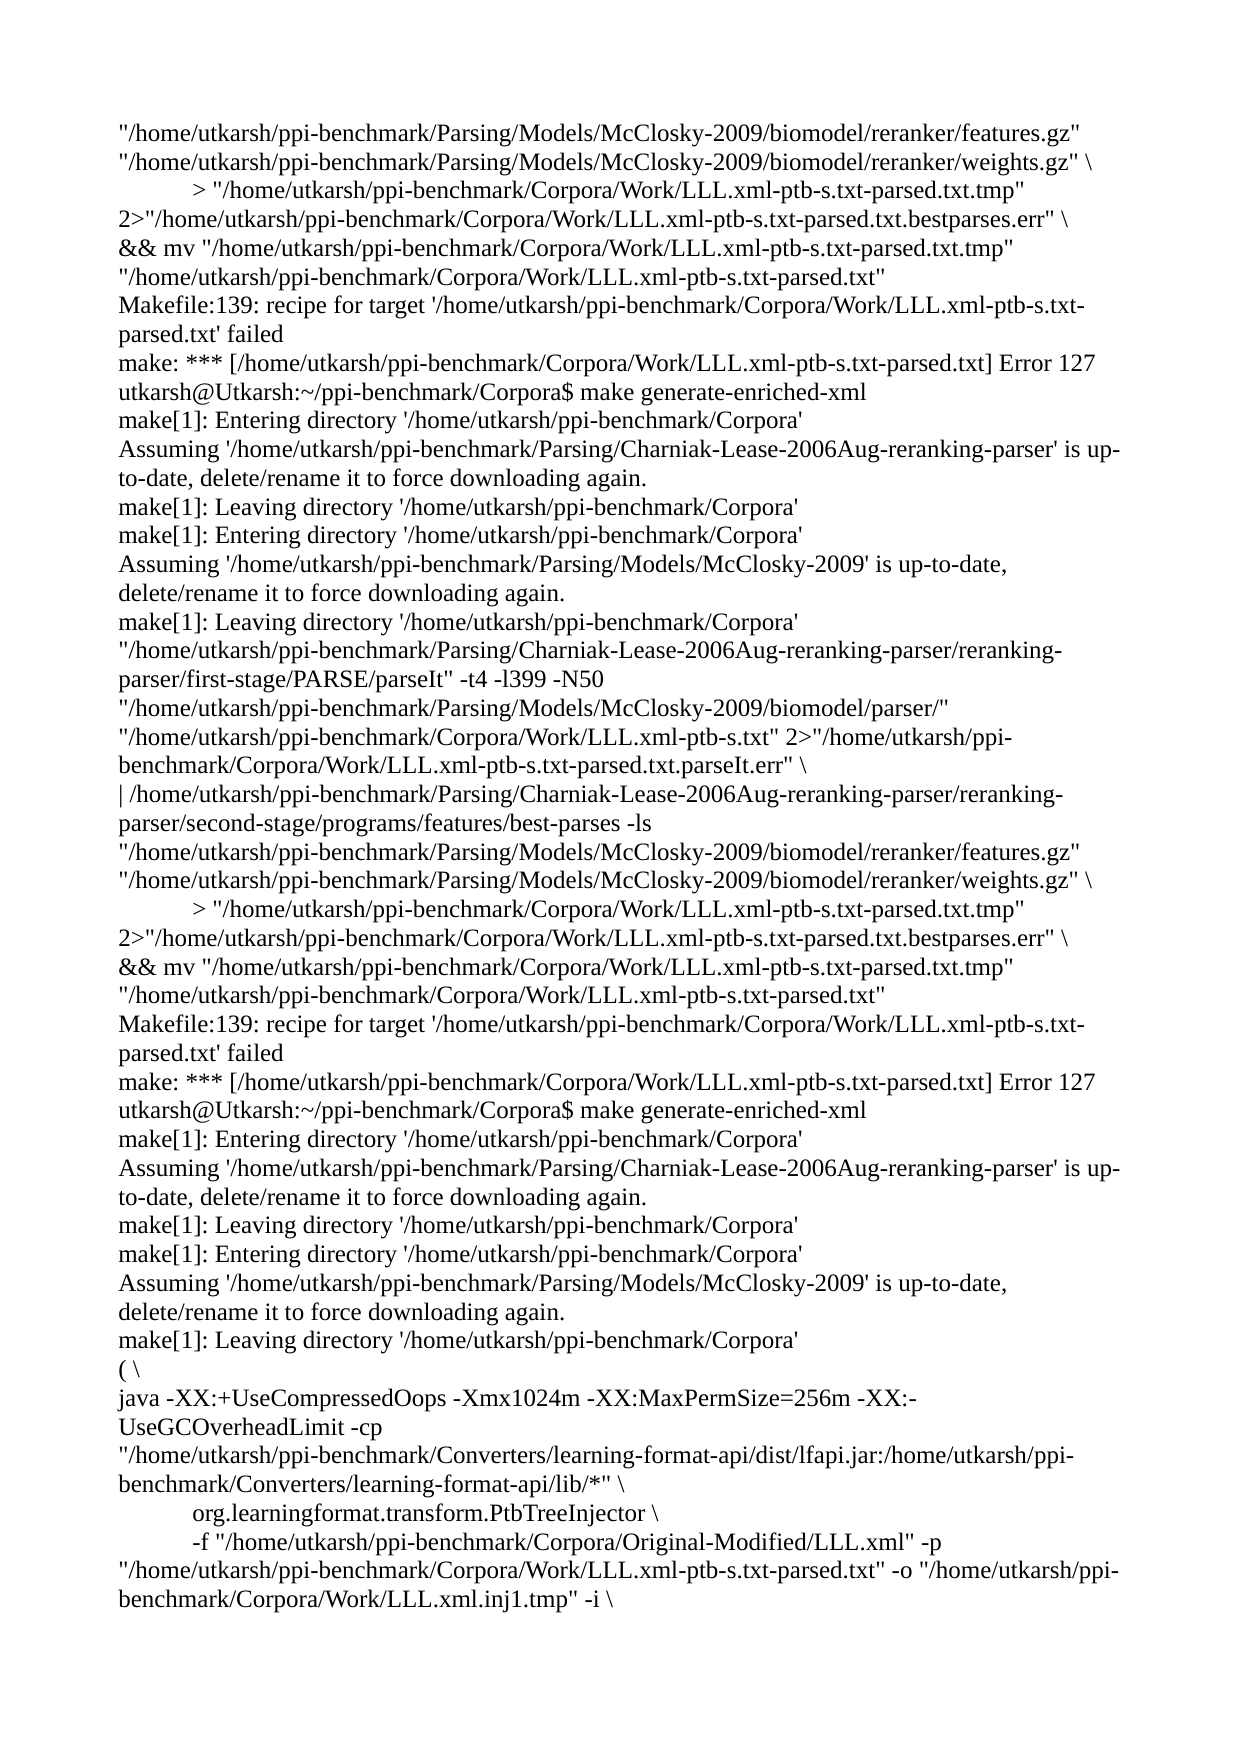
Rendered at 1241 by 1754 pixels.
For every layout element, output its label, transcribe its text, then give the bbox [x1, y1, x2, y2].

text && mv "/home/utkarsh/ppi-benchmark/Corpora/Work/LLL.xml-ptb-s.txt-parsed.txt.tmp" "/home/utkarsh/ppi-benchmark/Corpora/Work/LLL.xml-ptb-s.txt-parsed.txt" [118, 952, 1122, 1009]
text make: *** [/home/utkarsh/ppi-benchmark/Corpora/Work/LLL.xml-ptb-s.txt-parsed.txt] Error 127 [118, 348, 1122, 377]
text java -XX:+UseCompressedOops -Xmx1024m -XX:MaxPermSize=256m -XX:-UseGCOverheadLimit -cp "/home/utkarsh/ppi-benchmark/Converters/learning-format-api/dist/lfapi.jar:/home/utkarsh/ppi-benchmark/Converters/learning-format-api/lib/*" \ [118, 1383, 1122, 1498]
text -f "/home/utkarsh/ppi-benchmark/Corpora/Original-Modified/LLL.xml" -p "/home/utkarsh/ppi-benchmark/Corpora/Work/LLL.xml-ptb-s.txt-parsed.txt" -o "/home/utkarsh/ppi-benchmark/Corpora/Work/LLL.xml.inj1.tmp" -i \ [118, 1527, 1122, 1613]
text make[1]: Entering directory '/home/utkarsh/ppi-benchmark/Corpora' [118, 406, 1122, 434]
text > "/home/utkarsh/ppi-benchmark/Corpora/Work/LLL.xml-ptb-s.txt-parsed.txt.tmp" 2>"/home/utkarsh/ppi-benchmark/Corpora/Work/LLL.xml-ptb-s.txt-parsed.txt.bestparses.err" \ [118, 894, 1122, 952]
text utkarsh@Utkarsh:~/ppi-benchmark/Corpora$ make generate-enriched-xml [118, 377, 1122, 406]
text && mv "/home/utkarsh/ppi-benchmark/Corpora/Work/LLL.xml-ptb-s.txt-parsed.txt.tmp" "/home/utkarsh/ppi-benchmark/Corpora/Work/LLL.xml-ptb-s.txt-parsed.txt" [118, 233, 1122, 291]
text make[1]: Leaving directory '/home/utkarsh/ppi-benchmark/Corpora' [118, 1326, 1122, 1354]
text make[1]: Entering directory '/home/utkarsh/ppi-benchmark/Corpora' [118, 1124, 1122, 1153]
text ( \ [118, 1354, 1122, 1383]
text make[1]: Leaving directory '/home/utkarsh/ppi-benchmark/Corpora' [118, 1211, 1122, 1239]
text "/home/utkarsh/ppi-benchmark/Parsing/Charniak-Lease-2006Aug-reranking-parser/reranking-parser/first-stage/PARSE/parseIt" -t4 -l399 -N50 "/home/utkarsh/ppi-benchmark/Parsing/Models/McClosky-2009/biomodel/parser/" "/home/utkarsh/ppi-benchmark/Corpora/Work/LLL.xml-ptb-s.txt" 2>"/home/utkarsh/ppi-benchmark/Corpora/Work/LLL.xml-ptb-s.txt-parsed.txt.parseIt.err" \ [118, 636, 1122, 779]
text make[1]: Entering directory '/home/utkarsh/ppi-benchmark/Corpora' [118, 521, 1122, 549]
text Makefile:139: recipe for target '/home/utkarsh/ppi-benchmark/Corpora/Work/LLL.xml-ptb-s.txt-parsed.txt' failed [118, 291, 1122, 348]
text make[1]: Entering directory '/home/utkarsh/ppi-benchmark/Corpora' [118, 1239, 1122, 1268]
text | /home/utkarsh/ppi-benchmark/Parsing/Charniak-Lease-2006Aug-reranking-parser/reranking-parser/second-stage/programs/features/best-parses -ls "/home/utkarsh/ppi-benchmark/Parsing/Models/McClosky-2009/biomodel/reranker/features.gz" "/home/utkarsh/ppi-benchmark/Parsing/Models/McClosky-2009/biomodel/reranker/weights.gz" \ [118, 779, 1122, 894]
text make[1]: Leaving directory '/home/utkarsh/ppi-benchmark/Corpora' [118, 492, 1122, 521]
text "/home/utkarsh/ppi-benchmark/Parsing/Models/McClosky-2009/biomodel/reranker/features.gz" "/home/utkarsh/ppi-benchmark/Parsing/Models/McClosky-2009/biomodel/reranker/weights.gz" \ [118, 118, 1122, 176]
text Assuming '/home/utkarsh/ppi-benchmark/Parsing/Charniak-Lease-2006Aug-reranking-parser' is up-to-date, delete/rename it to force downloading again. [118, 1153, 1122, 1211]
text Assuming '/home/utkarsh/ppi-benchmark/Parsing/Models/McClosky-2009' is up-to-date, delete/rename it to force downloading again. [118, 549, 1122, 607]
text make[1]: Leaving directory '/home/utkarsh/ppi-benchmark/Corpora' [118, 607, 1122, 636]
text utkarsh@Utkarsh:~/ppi-benchmark/Corpora$ make generate-enriched-xml [118, 1096, 1122, 1124]
text Assuming '/home/utkarsh/ppi-benchmark/Parsing/Models/McClosky-2009' is up-to-date, delete/rename it to force downloading again. [118, 1268, 1122, 1326]
text Assuming '/home/utkarsh/ppi-benchmark/Parsing/Charniak-Lease-2006Aug-reranking-parser' is up-to-date, delete/rename it to force downloading again. [118, 434, 1122, 492]
text org.learningformat.transform.PtbTreeInjector \ [118, 1498, 1122, 1527]
text Makefile:139: recipe for target '/home/utkarsh/ppi-benchmark/Corpora/Work/LLL.xml-ptb-s.txt-parsed.txt' failed [118, 1009, 1122, 1067]
text make: *** [/home/utkarsh/ppi-benchmark/Corpora/Work/LLL.xml-ptb-s.txt-parsed.txt] Error 127 [118, 1067, 1122, 1096]
text > "/home/utkarsh/ppi-benchmark/Corpora/Work/LLL.xml-ptb-s.txt-parsed.txt.tmp" 2>"/home/utkarsh/ppi-benchmark/Corpora/Work/LLL.xml-ptb-s.txt-parsed.txt.bestparses.err" \ [118, 176, 1122, 233]
